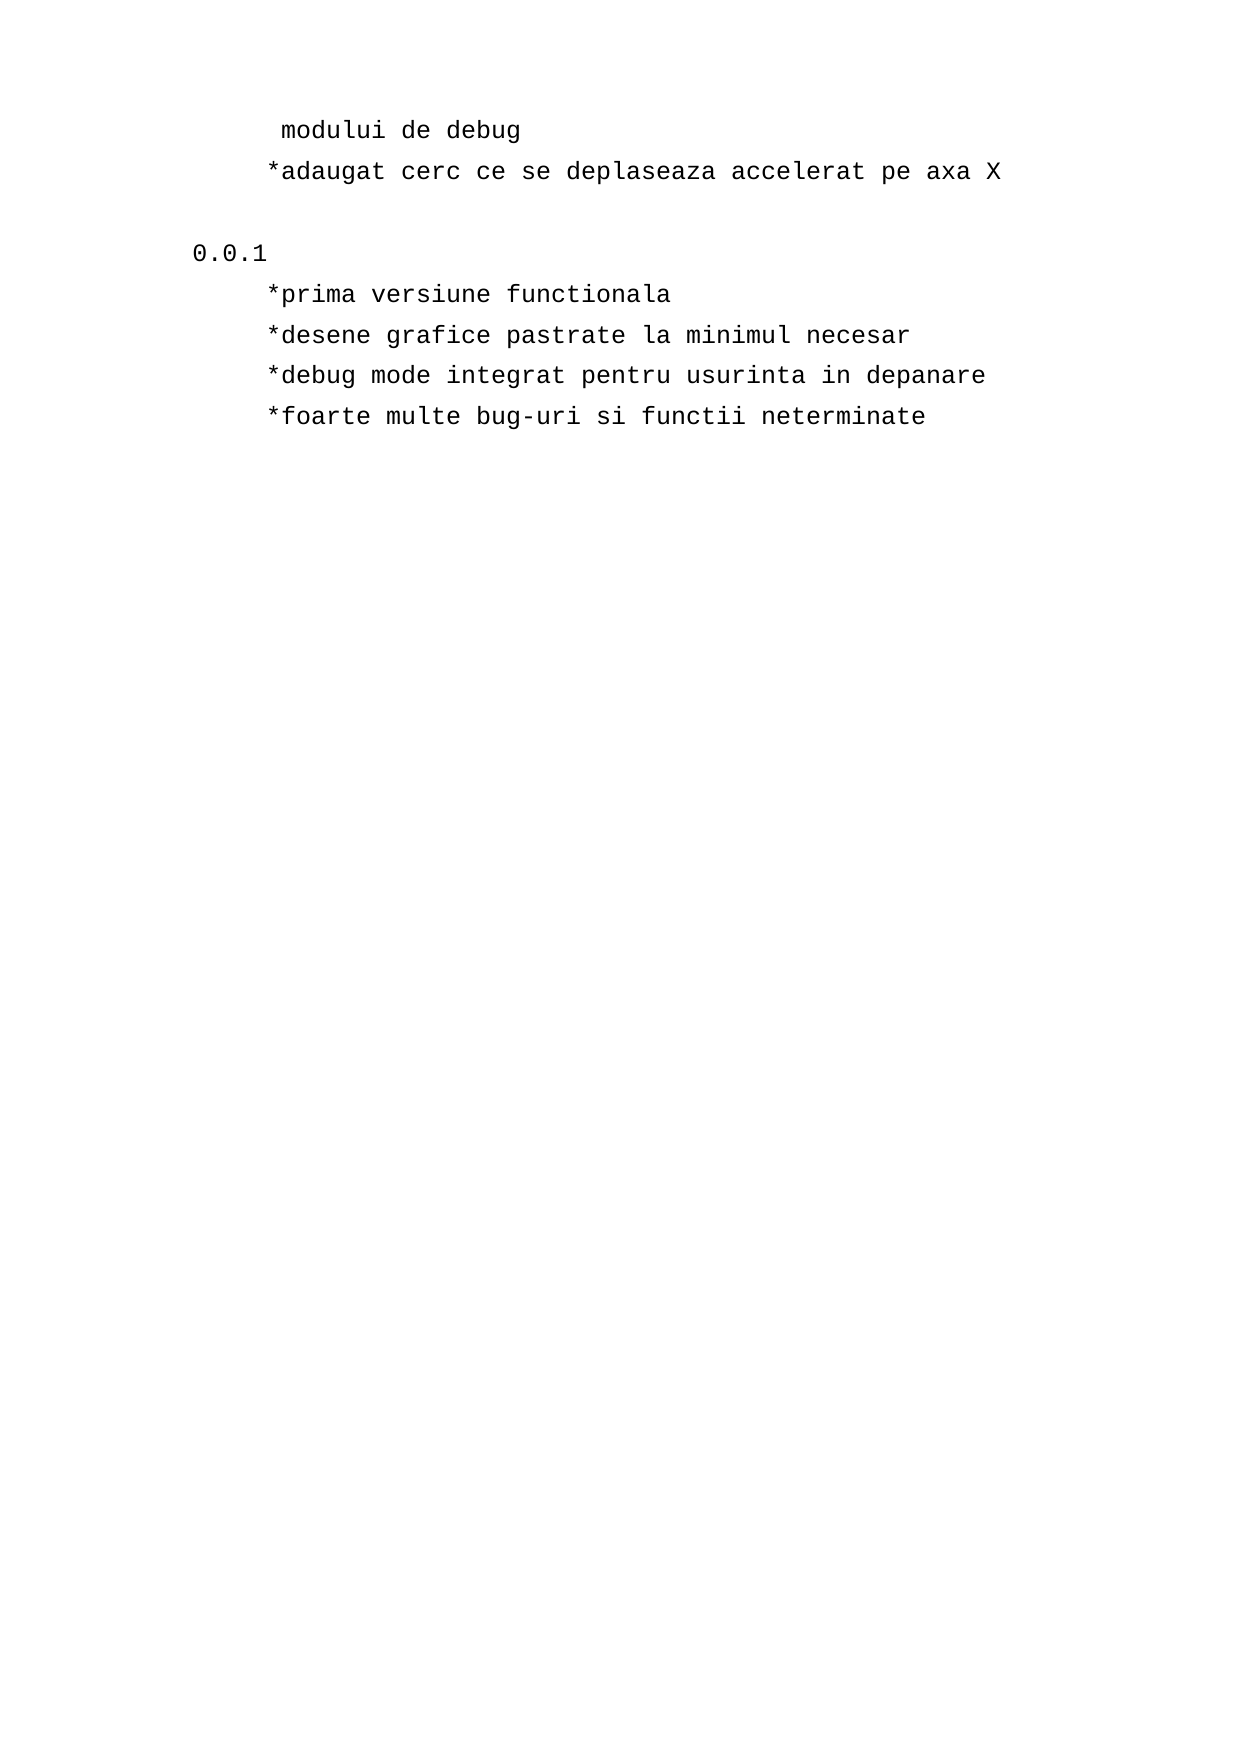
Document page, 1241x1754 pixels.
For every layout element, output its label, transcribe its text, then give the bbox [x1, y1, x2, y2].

text *desene grafice pastrate la minimul necesar [118, 322, 1122, 351]
text *adaugat cerc ce se deplaseaza accelerat pe axa X [118, 159, 1122, 187]
text *foarte multe bug-uri si functii neterminate [118, 404, 1122, 432]
text *prima versiune functionala [118, 281, 1122, 310]
text *debug mode integrat pentru usurinta in depanare [118, 363, 1122, 391]
text modului de debug [118, 118, 1122, 146]
text 0.0.1 [118, 241, 1122, 269]
